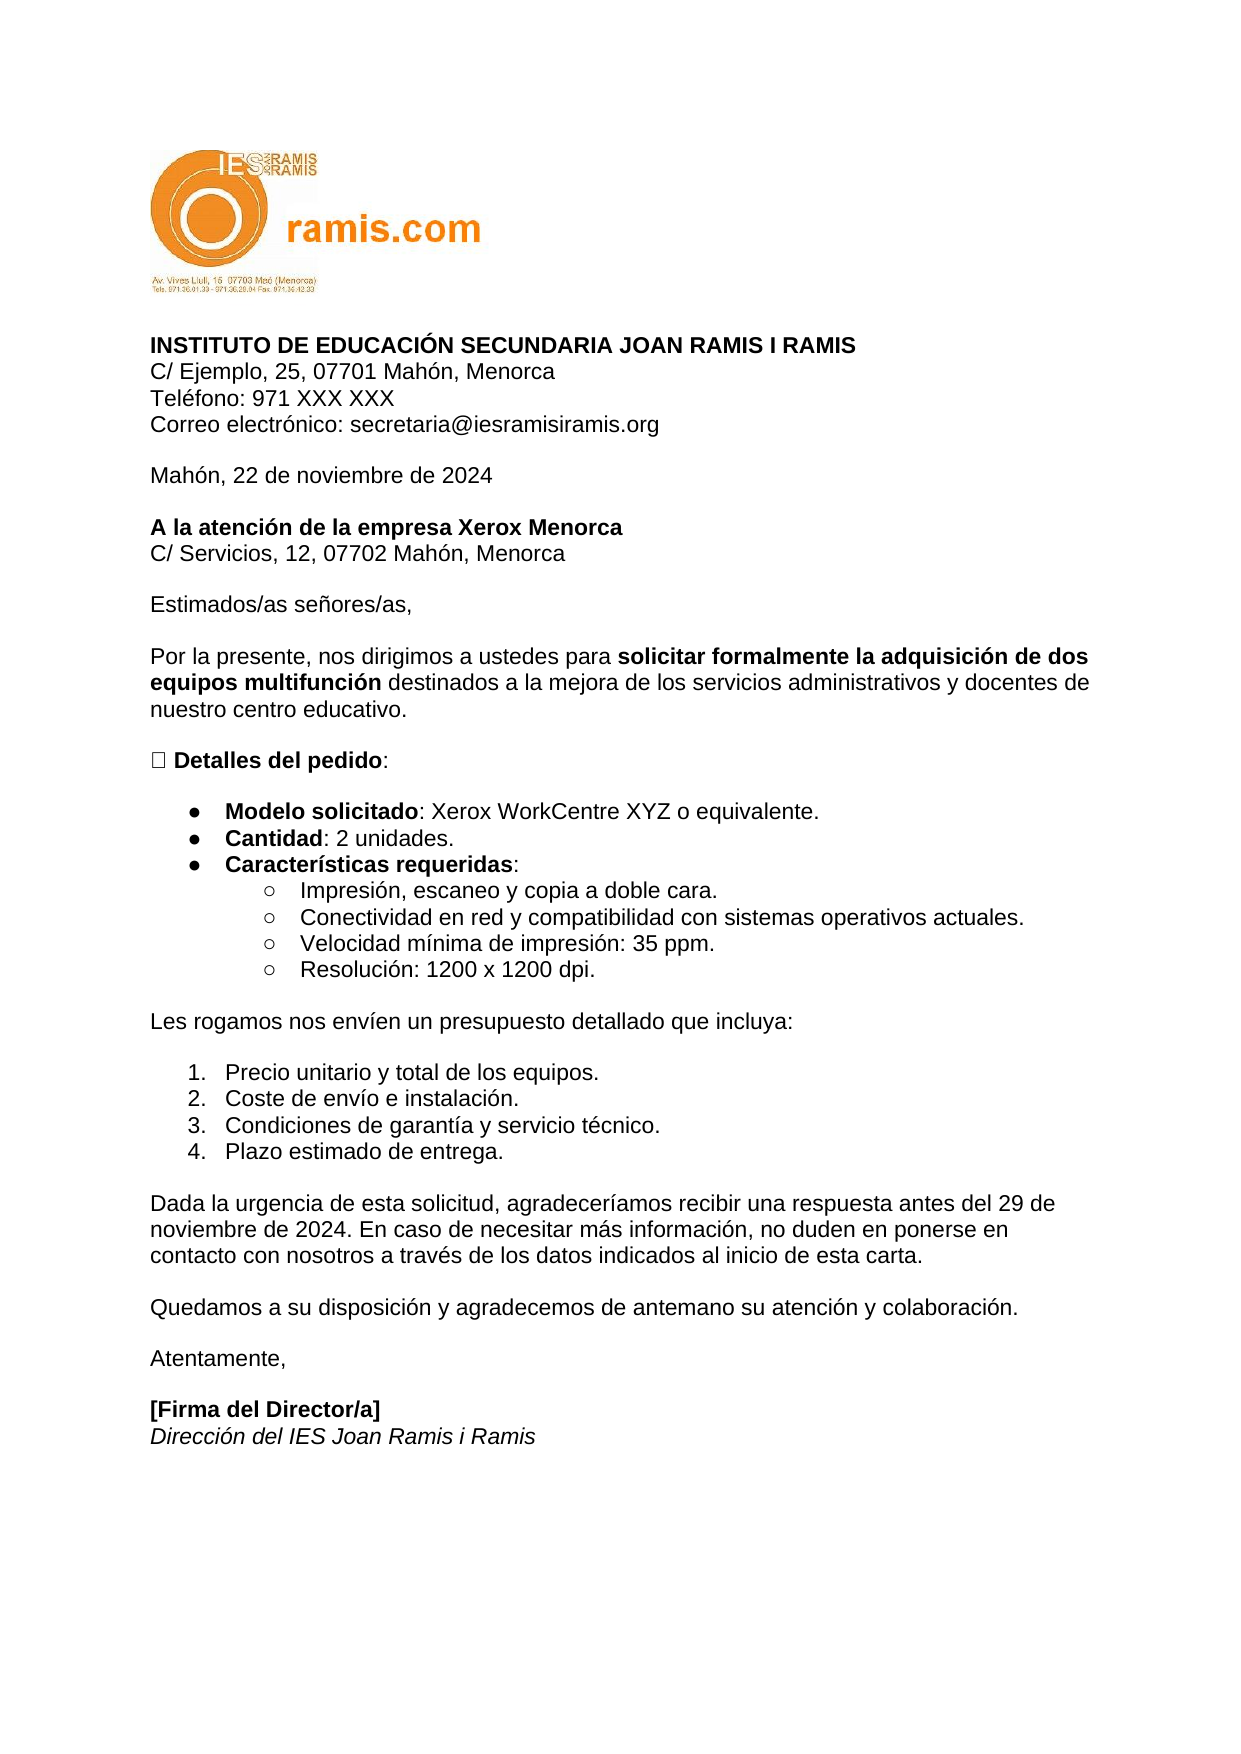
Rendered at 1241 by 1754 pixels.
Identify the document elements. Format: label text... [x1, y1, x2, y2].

text Quedamos a su disposición y agradecemos de antemano su atención y colaboración. [150, 1293, 1090, 1320]
list Impresión, escaneo y copia a doble cara. [262, 877, 1090, 904]
text 📌 Detalles del pedido: [150, 747, 1090, 773]
text Atentamente, [150, 1345, 1090, 1371]
text INSTITUTO DE EDUCACIÓN SECUNDARIA JOAN RAMIS I RAMIS C/ Ejemplo, 25, 07701 Mahón, Menorca Teléfono: 971 XXX XXX Correo electrónico: secretaria@iesramisiramis.org [150, 332, 1090, 437]
list Conectividad en red y compatibilidad con sistemas operativos actuales. [262, 904, 1090, 930]
list Velocidad mínima de impresión: 35 ppm. [262, 930, 1090, 956]
text A la atención de la empresa Xerox Menorca C/ Servicios, 12, 07702 Mahón, Menorca [150, 514, 1090, 566]
text Mahón, 22 de noviembre de 2024 [150, 462, 1090, 489]
list Precio unitario y total de los equipos. [187, 1059, 1090, 1085]
list Modelo solicitado: Xerox WorkCentre XYZ o equivalente. [187, 798, 1090, 824]
text Por la presente, nos dirigimos a ustedes para solicitar formalmente la adquisición de dos equipos multifunción destinados a la mejora de los servicios administrativos y docentes de nuestro centro educativo. [150, 643, 1090, 722]
text Estimados/as señores/as, [150, 591, 1090, 618]
text [Firma del Director/a] Dirección del IES Joan Ramis i Ramis [150, 1396, 1090, 1449]
picture [150, 150, 562, 307]
list Plazo estimado de entrega. [187, 1138, 1090, 1164]
text Les rogamos nos envíen un presupuesto detallado que incluya: [150, 1008, 1090, 1034]
list Resolución: 1200 x 1200 dpi. [262, 956, 1090, 983]
list Coste de envío e instalación. [187, 1085, 1090, 1112]
list Cantidad: 2 unidades. [187, 824, 1090, 851]
list Condiciones de garantía y servicio técnico. [187, 1112, 1090, 1138]
text Dada la urgencia de esta solicitud, agradeceríamos recibir una respuesta antes del 29 de noviembre de 2024. En caso de necesitar más información, no duden en ponerse en contacto con nosotros a través de los datos indicados al inicio de esta carta. [150, 1189, 1090, 1268]
list Características requeridas: [187, 851, 1090, 877]
